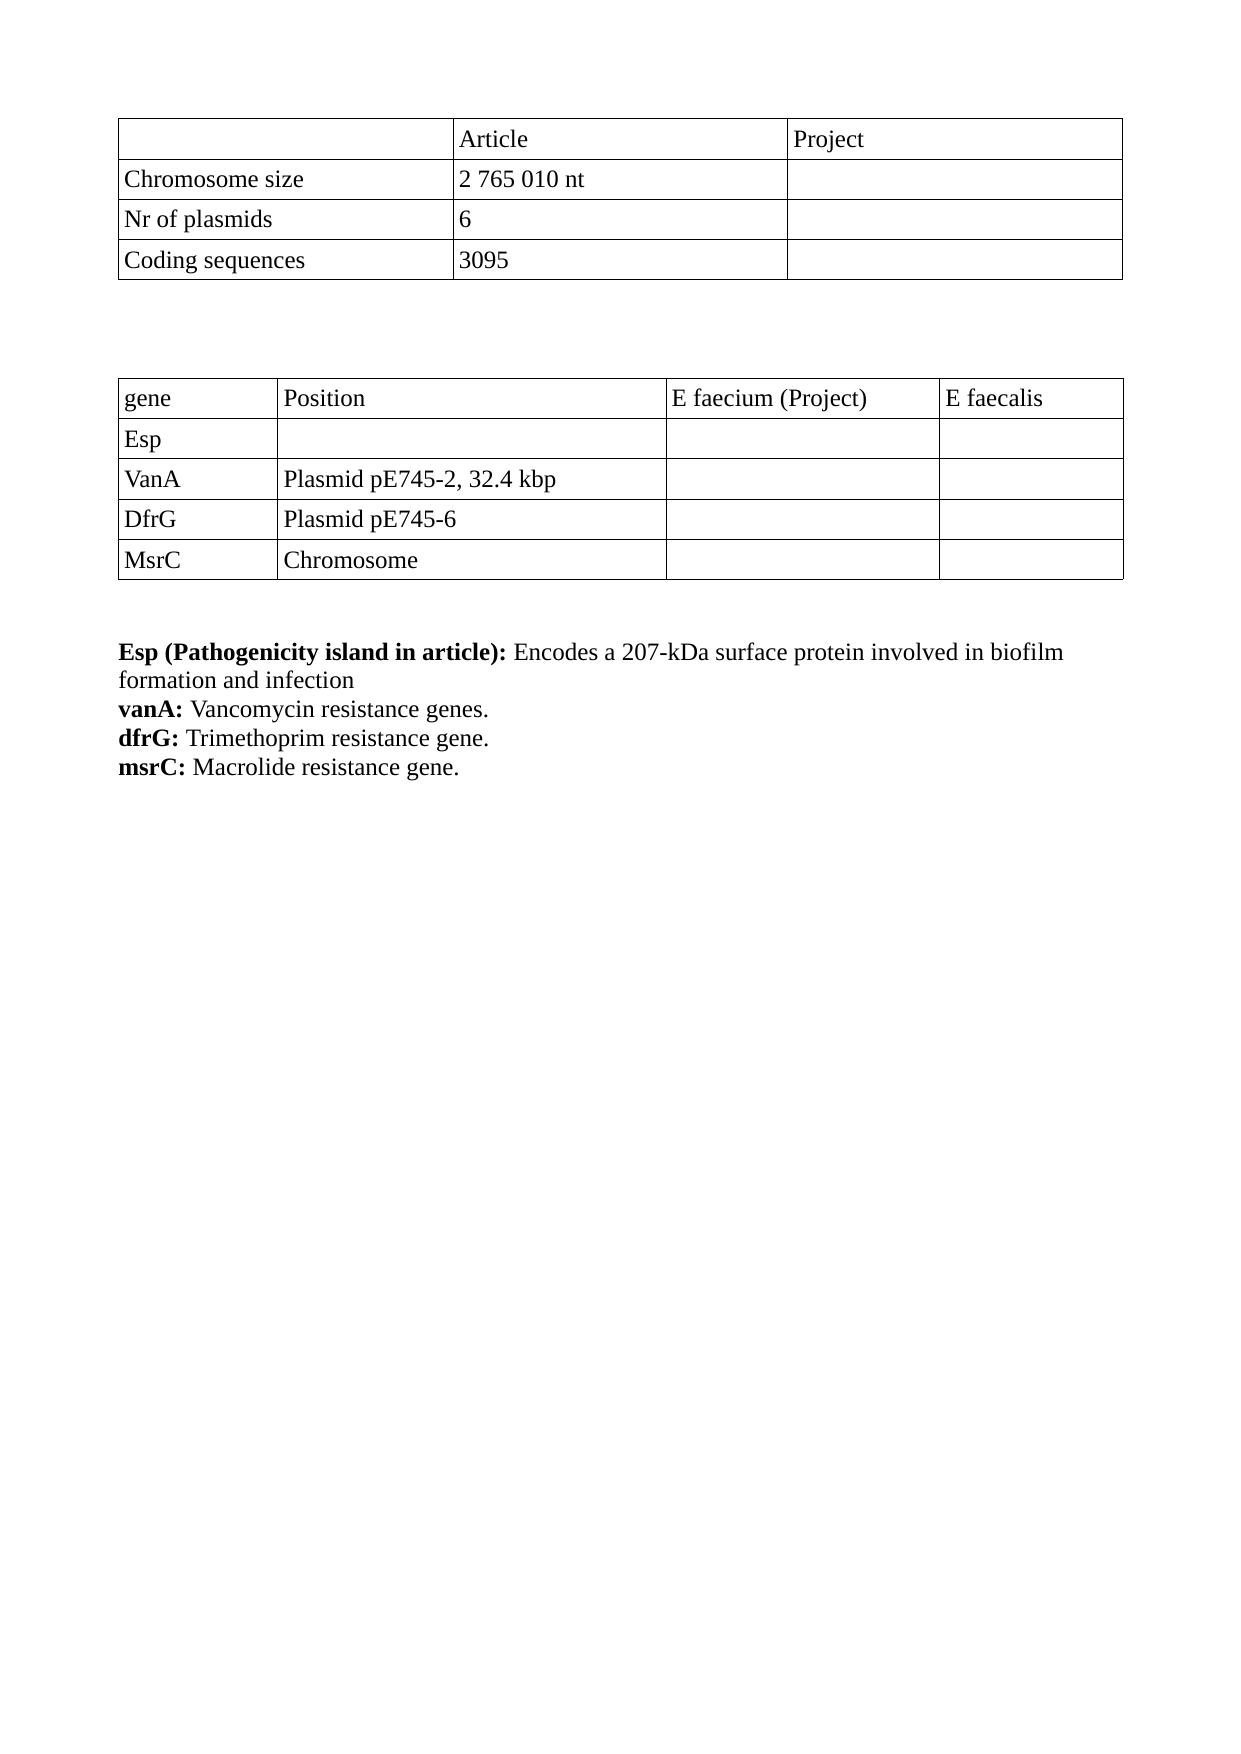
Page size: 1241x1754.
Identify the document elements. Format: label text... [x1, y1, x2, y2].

table_cell DfrG [119, 500, 277, 539]
table_cell [278, 419, 666, 458]
table_cell Plasmid pE745-6 [278, 500, 666, 539]
table_cell 3095 [454, 240, 787, 279]
table_cell [940, 419, 1123, 458]
table_cell Esp [119, 419, 277, 458]
table_header Article [454, 119, 787, 158]
table_cell [940, 540, 1123, 579]
table_cell [788, 160, 1122, 199]
table_cell Nr of plasmids [119, 200, 453, 239]
table_cell [667, 540, 939, 579]
table_cell [940, 459, 1123, 498]
table_cell Chromosome size [119, 160, 453, 199]
table_cell [788, 240, 1122, 279]
table_header gene [119, 379, 277, 418]
table_header [119, 119, 453, 158]
table_cell 6 [454, 200, 787, 239]
table_cell Plasmid pE745-2, 32.4 kbp [278, 459, 666, 498]
table_cell [667, 500, 939, 539]
text dfrG: Trimethoprim resistance gene. [118, 723, 1122, 752]
text msrC: Macrolide resistance gene. [118, 752, 1122, 781]
table_cell [940, 500, 1123, 539]
table_cell MsrC [119, 540, 277, 579]
table_cell [667, 419, 939, 458]
table_cell 2 765 010 nt [454, 160, 787, 199]
text Esp (Pathogenicity island in article): Encodes a 207-kDa surface protein involved in biofilm formation and infection [118, 637, 1122, 694]
table_cell VanA [119, 459, 277, 498]
table_header Project [788, 119, 1122, 158]
table_header E faecium (Project) [667, 379, 939, 418]
table_cell Coding sequences [119, 240, 453, 279]
table_cell [667, 459, 939, 498]
table_cell Chromosome [278, 540, 666, 579]
table_header E faecalis [940, 379, 1123, 418]
text vanA: Vancomycin resistance genes. [118, 694, 1122, 723]
table_cell [788, 200, 1122, 239]
table_header Position [278, 379, 666, 418]
